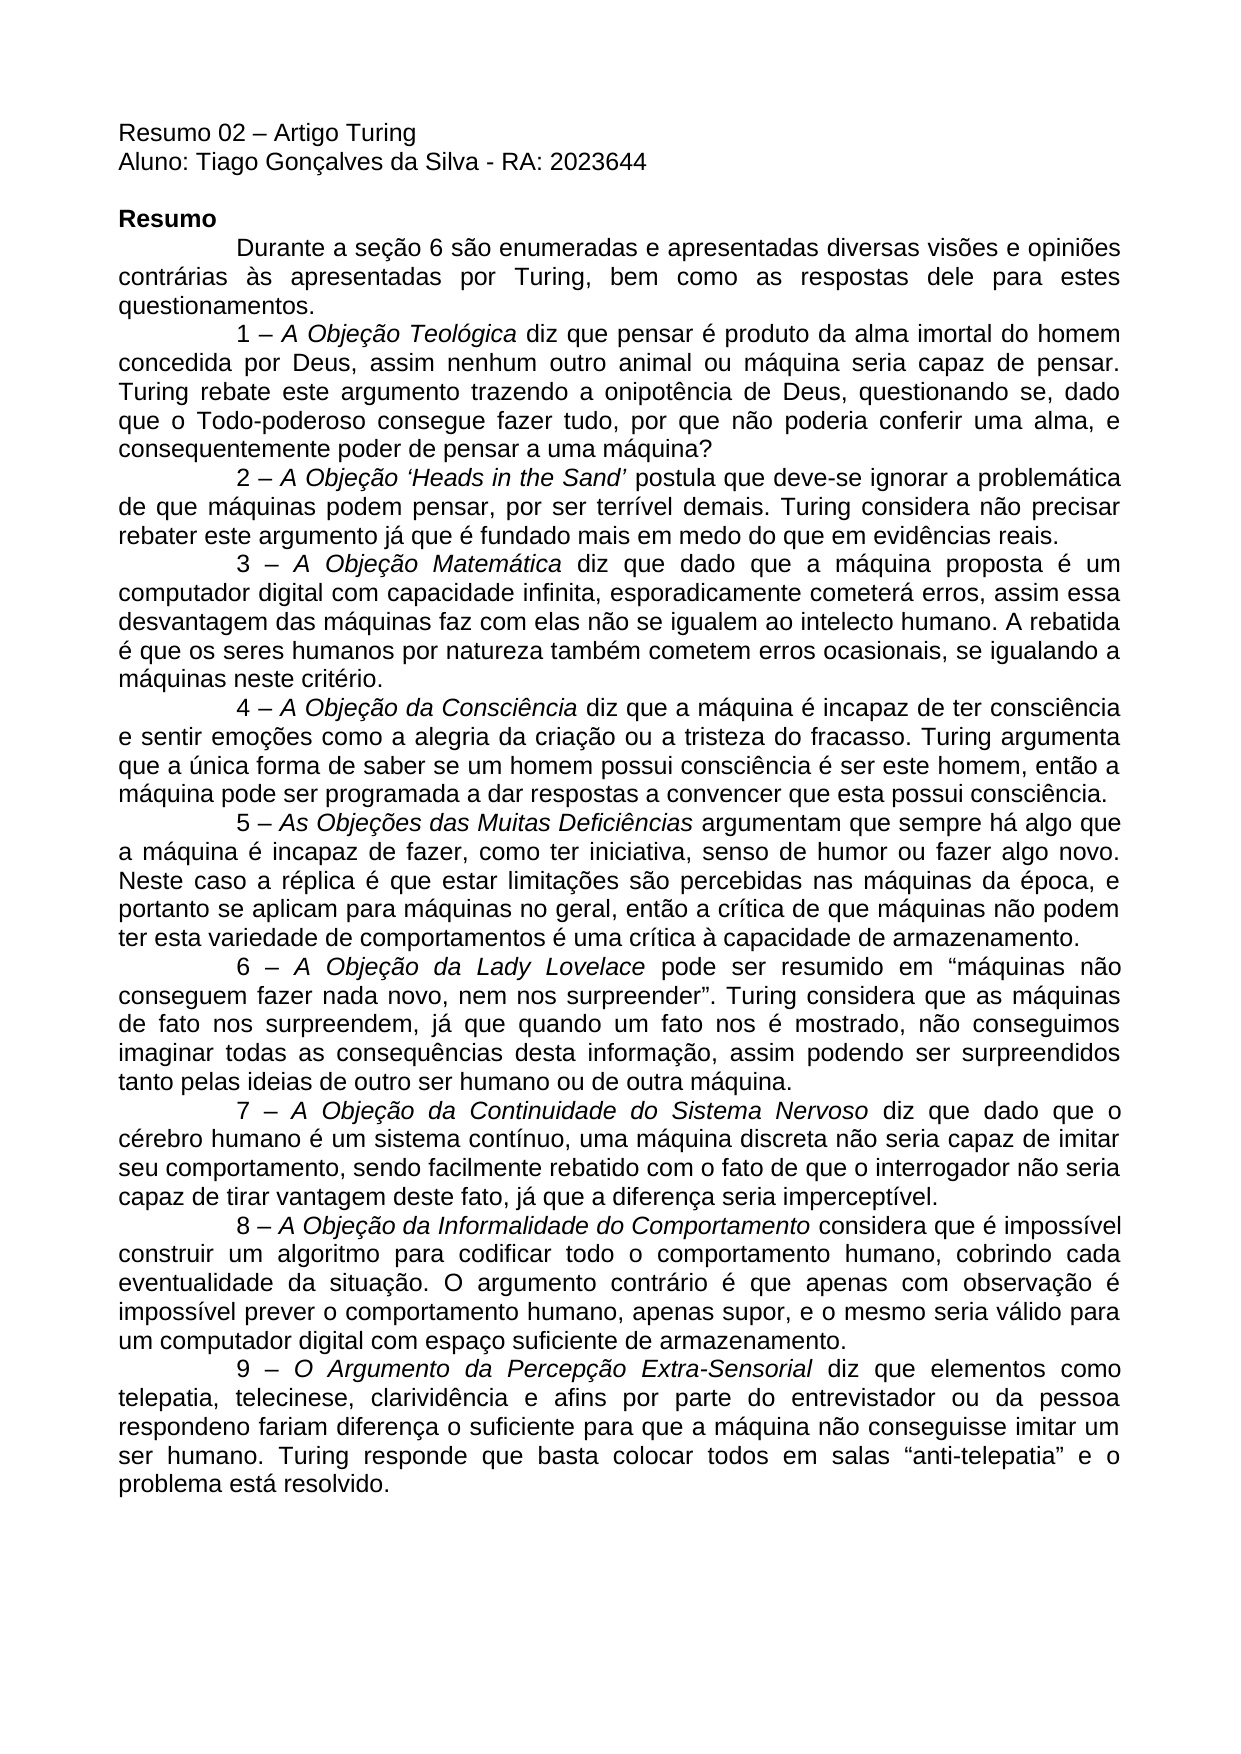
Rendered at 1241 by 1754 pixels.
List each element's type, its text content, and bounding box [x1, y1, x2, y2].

text 3 – A Objeção Matemática diz que dado que a máquina proposta é um computador digital com capacidade infinita, esporadicamente cometerá erros, assim essa desvantagem das máquinas faz com elas não se igualem ao intelecto humano. A rebatida é que os seres humanos por natureza também cometem erros ocasionais, se igualando a máquinas neste critério. [118, 549, 1122, 693]
text 4 – A Objeção da Consciência diz que a máquina é incapaz de ter consciência e sentir emoções como a alegria da criação ou a tristeza do fracasso. Turing argumenta que a única forma de saber se um homem possui consciência é ser este homem, então a máquina pode ser programada a dar respostas a convencer que esta possui consciência. [118, 693, 1122, 808]
text Durante a seção 6 são enumeradas e apresentadas diversas visões e opiniões contrárias às apresentadas por Turing, bem como as respostas dele para estes questionamentos. [118, 233, 1122, 319]
text 6 – A Objeção da Lady Lovelace pode ser resumido em “máquinas não conseguem fazer nada novo, nem nos surpreender”. Turing considera que as máquinas de fato nos surpreendem, já que quando um fato nos é mostrado, não conseguimos imaginar todas as consequências desta informação, assim podendo ser surpreendidos tanto pelas ideias de outro ser humano ou de outra máquina. [118, 952, 1122, 1096]
text Resumo [118, 204, 1122, 233]
text 9 – O Argumento da Percepção Extra-Sensorial diz que elementos como telepatia, telecinese, clarividência e afins por parte do entrevistador ou da pessoa respondeno fariam diferença o suficiente para que a máquina não conseguisse imitar um ser humano. Turing responde que basta colocar todos em salas “anti-telepatia” e o problema está resolvido. [118, 1354, 1122, 1498]
text Aluno: Tiago Gonçalves da Silva - RA: 2023644 [118, 147, 1122, 176]
text 2 – A Objeção ‘Heads in the Sand’ postula que deve-se ignorar a problemática de que máquinas podem pensar, por ser terrível demais. Turing considera não precisar rebater este argumento já que é fundado mais em medo do que em evidências reais. [118, 463, 1122, 549]
text Resumo 02 – Artigo Turing [118, 118, 1122, 147]
text 5 – As Objeções das Muitas Deficiências argumentam que sempre há algo que a máquina é incapaz de fazer, como ter iniciativa, senso de humor ou fazer algo novo. Neste caso a réplica é que estar limitações são percebidas nas máquinas da época, e portanto se aplicam para máquinas no geral, então a crítica de que máquinas não podem ter esta variedade de comportamentos é uma crítica à capacidade de armazenamento. [118, 808, 1122, 952]
text 8 – A Objeção da Informalidade do Comportamento considera que é impossível construir um algoritmo para codificar todo o comportamento humano, cobrindo cada eventualidade da situação. O argumento contrário é que apenas com observação é impossível prever o comportamento humano, apenas supor, e o mesmo seria válido para um computador digital com espaço suficiente de armazenamento. [118, 1211, 1122, 1354]
text 1 – A Objeção Teológica diz que pensar é produto da alma imortal do homem concedida por Deus, assim nenhum outro animal ou máquina seria capaz de pensar. Turing rebate este argumento trazendo a onipotência de Deus, questionando se, dado que o Todo-poderoso consegue fazer tudo, por que não poderia conferir uma alma, e consequentemente poder de pensar a uma máquina? [118, 319, 1122, 463]
text 7 – A Objeção da Continuidade do Sistema Nervoso diz que dado que o cérebro humano é um sistema contínuo, uma máquina discreta não seria capaz de imitar seu comportamento, sendo facilmente rebatido com o fato de que o interrogador não seria capaz de tirar vantagem deste fato, já que a diferença seria imperceptível. [118, 1096, 1122, 1211]
